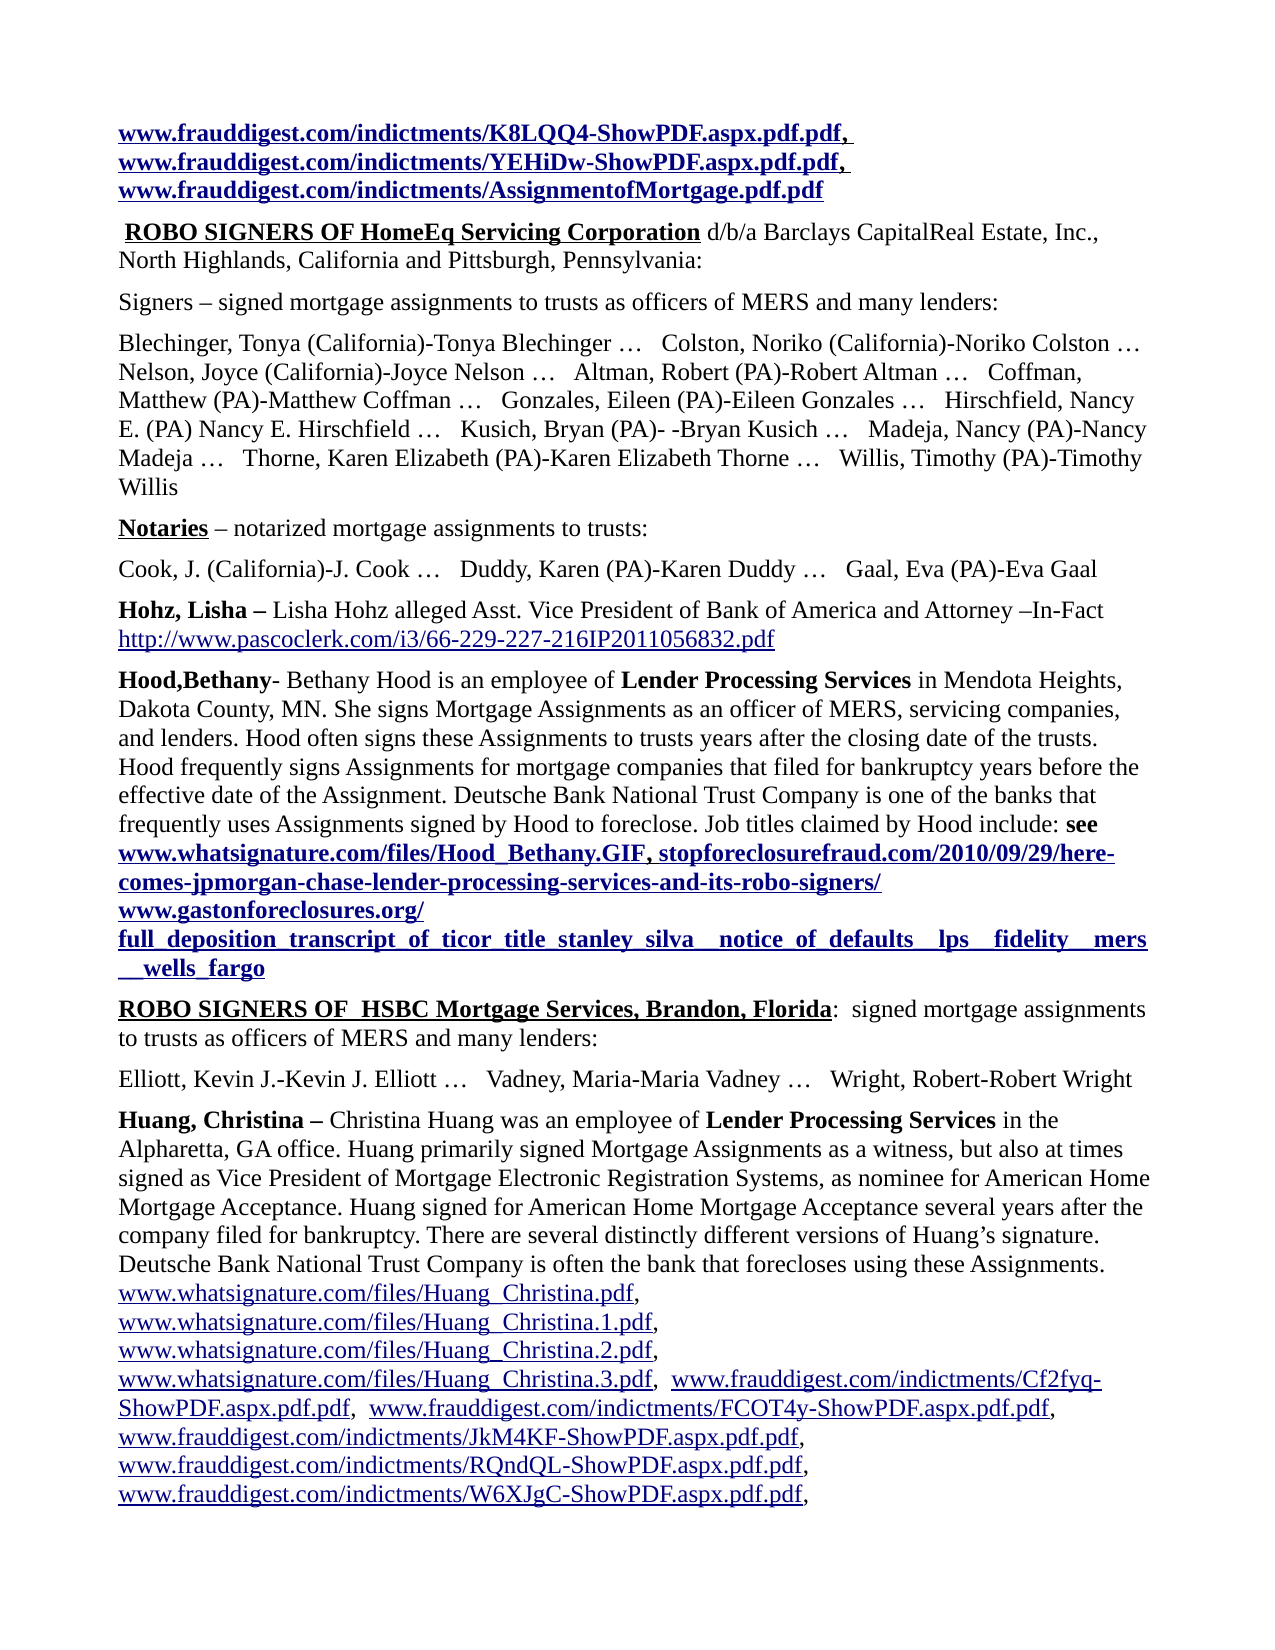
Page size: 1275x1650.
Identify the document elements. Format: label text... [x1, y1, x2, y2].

text Signers – signed mortgage assignments to trusts as officers of MERS and many lenders: [118, 287, 1157, 316]
text Hohz, Lisha – Lisha Hohz alleged Asst. Vice President of Bank of America and Attorney –In-Fact http://www.pascoclerk.com/i3/66-229-227-216IP2011056832.pdf [118, 596, 1157, 653]
text Huang, Christina – Christina Huang was an employee of Lender Processing Services in the Alpharetta, GA office. Huang primarily signed Mortgage Assignments as a witness, but also at times signed as Vice President of Mortgage Electronic Registration Systems, as nominee for American Home Mortgage Acceptance. Huang signed for American Home Mortgage Acceptance several years after the company filed for bankruptcy. There are several distinctly different versions of Huang’s signature. Deutsche Bank National Trust Company is often the bank that forecloses using these Assignments. www.whatsignature.com/files/Huang_Christina.pdf, www.whatsignature.com/files/Huang_Christina.1.pdf, www.whatsignature.com/files/Huang_Christina.2.pdf, www.whatsignature.com/files/Huang_Christina.3.pdf, www.frauddigest.com/indictments/Cf2fyq-ShowPDF.aspx.pdf.pdf, www.frauddigest.com/indictments/FCOT4y-ShowPDF.aspx.pdf.pdf, www.frauddigest.com/indictments/JkM4KF-ShowPDF.aspx.pdf.pdf, www.frauddigest.com/indictments/RQndQL-ShowPDF.aspx.pdf.pdf, www.frauddigest.com/indictments/W6XJgC-ShowPDF.aspx.pdf.pdf, [118, 1106, 1157, 1508]
text www.frauddigest.com/indictments/K8LQQ4-ShowPDF.aspx.pdf.pdf, www.frauddigest.com/indictments/YEHiDw-ShowPDF.aspx.pdf.pdf, www.frauddigest.com/indictments/AssignmentofMortgage.pdf.pdf [118, 118, 1157, 204]
text Cook, J. (California)-J. Cook … Duddy, Karen (PA)-Karen Duddy … Gaal, Eva (PA)-Eva Gaal [118, 554, 1157, 583]
text ROBO SIGNERS OF HomeEq Servicing Corporation d/b/a Barclays CapitalReal Estate, Inc., North Highlands, California and Pittsburgh, Pennsylvania: [118, 217, 1157, 274]
text ROBO SIGNERS OF HSBC Mortgage Services, Brandon, Florida: signed mortgage assignments to trusts as officers of MERS and many lenders: [118, 994, 1157, 1052]
text Blechinger, Tonya (California)-Tonya Blechinger … Colston, Noriko (California)-Noriko Colston … Nelson, Joyce (California)-Joyce Nelson … Altman, Robert (PA)-Robert Altman … Coffman, Matthew (PA)-Matthew Coffman … Gonzales, Eileen (PA)-Eileen Gonzales … Hirschfield, Nancy E. (PA) Nancy E. Hirschfield … Kusich, Bryan (PA)- -Bryan Kusich … Madeja, Nancy (PA)-Nancy Madeja … Thorne, Karen Elizabeth (PA)-Karen Elizabeth Thorne … Willis, Timothy (PA)-Timothy Willis [118, 328, 1157, 501]
text Notaries – notarized mortgage assignments to trusts: [118, 513, 1157, 542]
text Hood,Bethany- Bethany Hood is an employee of Lender Processing Services in Mendota Heights, Dakota County, MN. She signs Mortgage Assignments as an officer of MERS, servicing companies, and lenders. Hood often signs these Assignments to trusts years after the closing date of the trusts. Hood frequently signs Assignments for mortgage companies that filed for bankruptcy years before the effective date of the Assignment. Deutsche Bank National Trust Company is one of the banks that frequently uses Assignments signed by Hood to foreclose. Job titles claimed by Hood include: see www.whatsignature.com/files/Hood_Bethany.GIF, stopforeclosurefraud.com/2010/09/29/here-comes-jpmorgan-chase-lender-processing-services-and-its-robo-signers/www.gastonforeclosures.org/full_deposition_transcript_of_ticor_title_stanley_silva__notice_of_defaults__lps__fidelity__mers__wells_fargo [118, 666, 1157, 982]
text Elliott, Kevin J.-Kevin J. Elliott … Vadney, Maria-Maria Vadney … Wright, Robert-Robert Wright [118, 1064, 1157, 1093]
